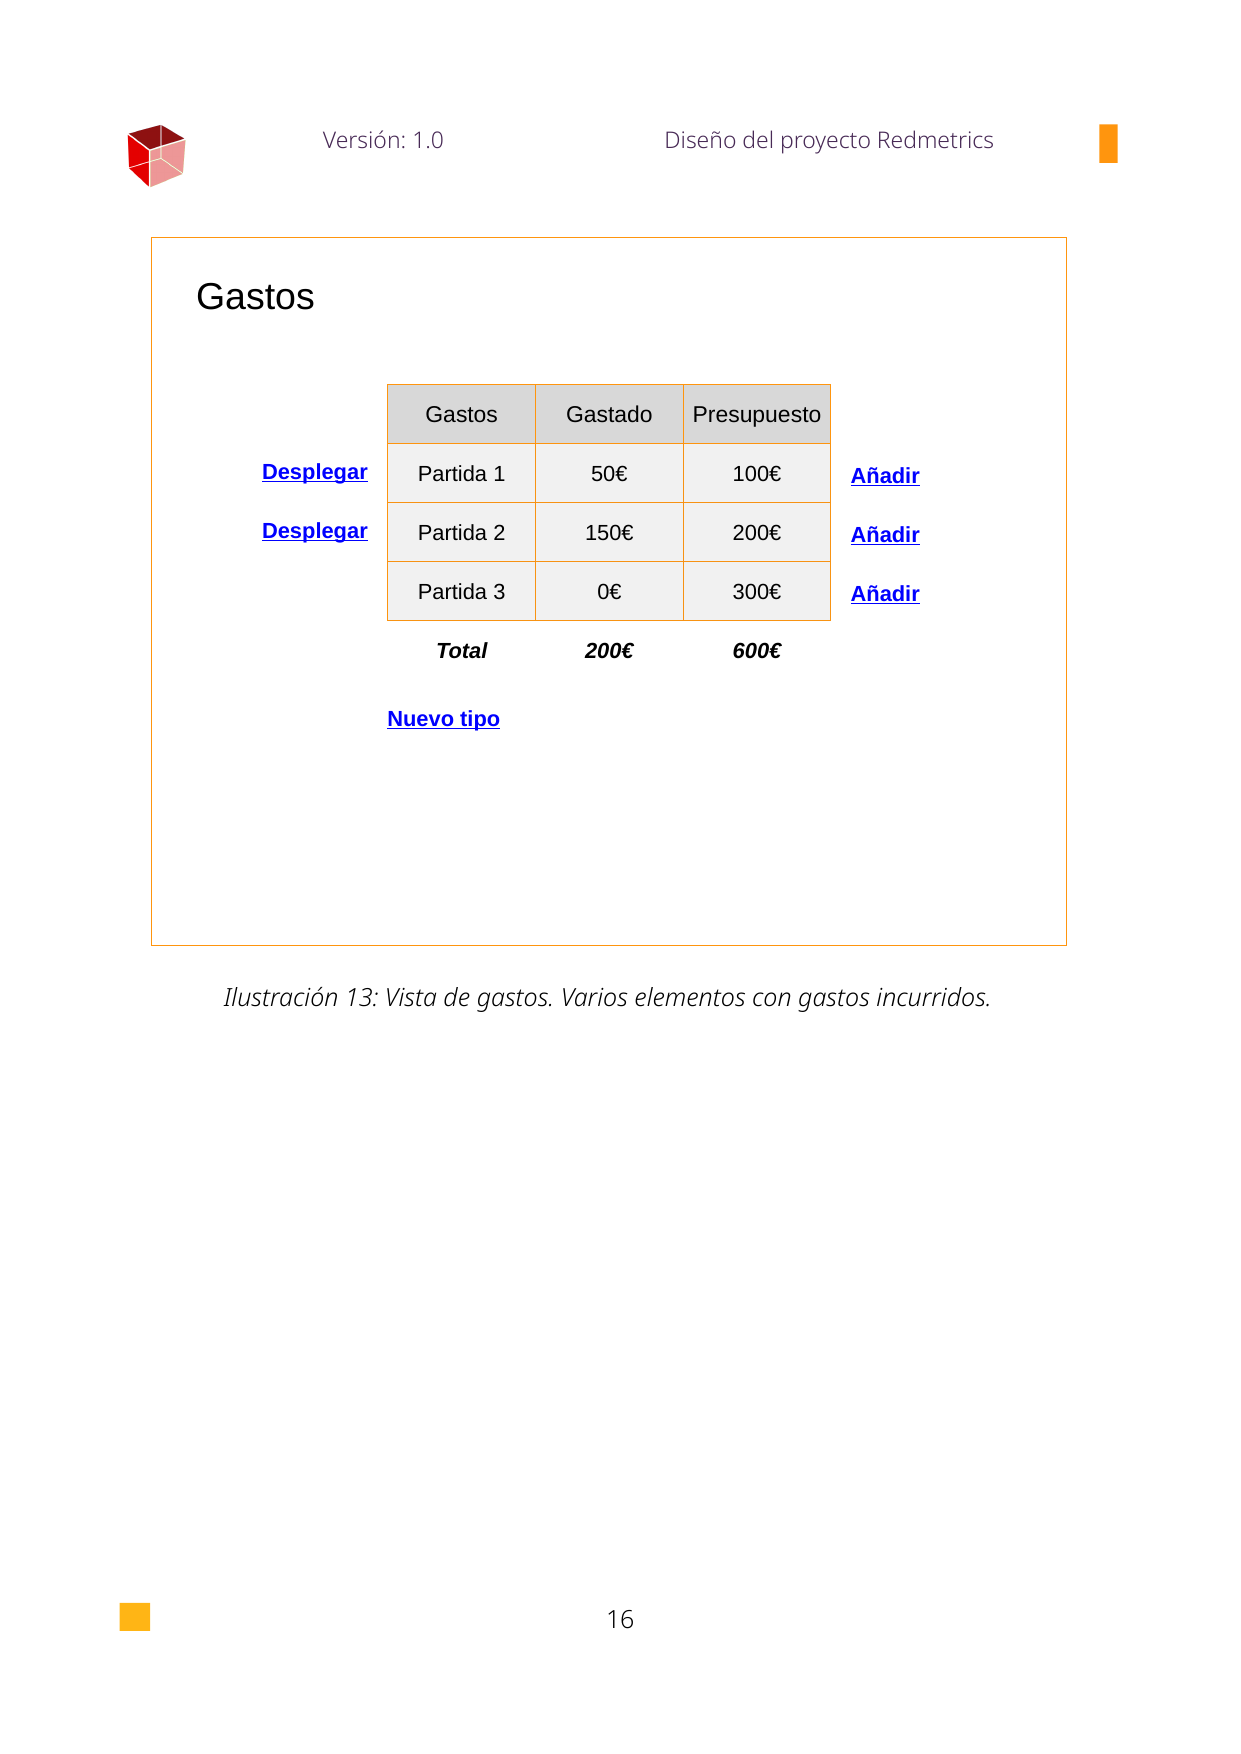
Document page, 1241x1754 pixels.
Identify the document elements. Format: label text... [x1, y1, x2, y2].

picture [123, 123, 189, 189]
text Ilustración 13: Vista de gastos. Varios elementos con gastos incurridos. [118, 237, 1101, 1014]
